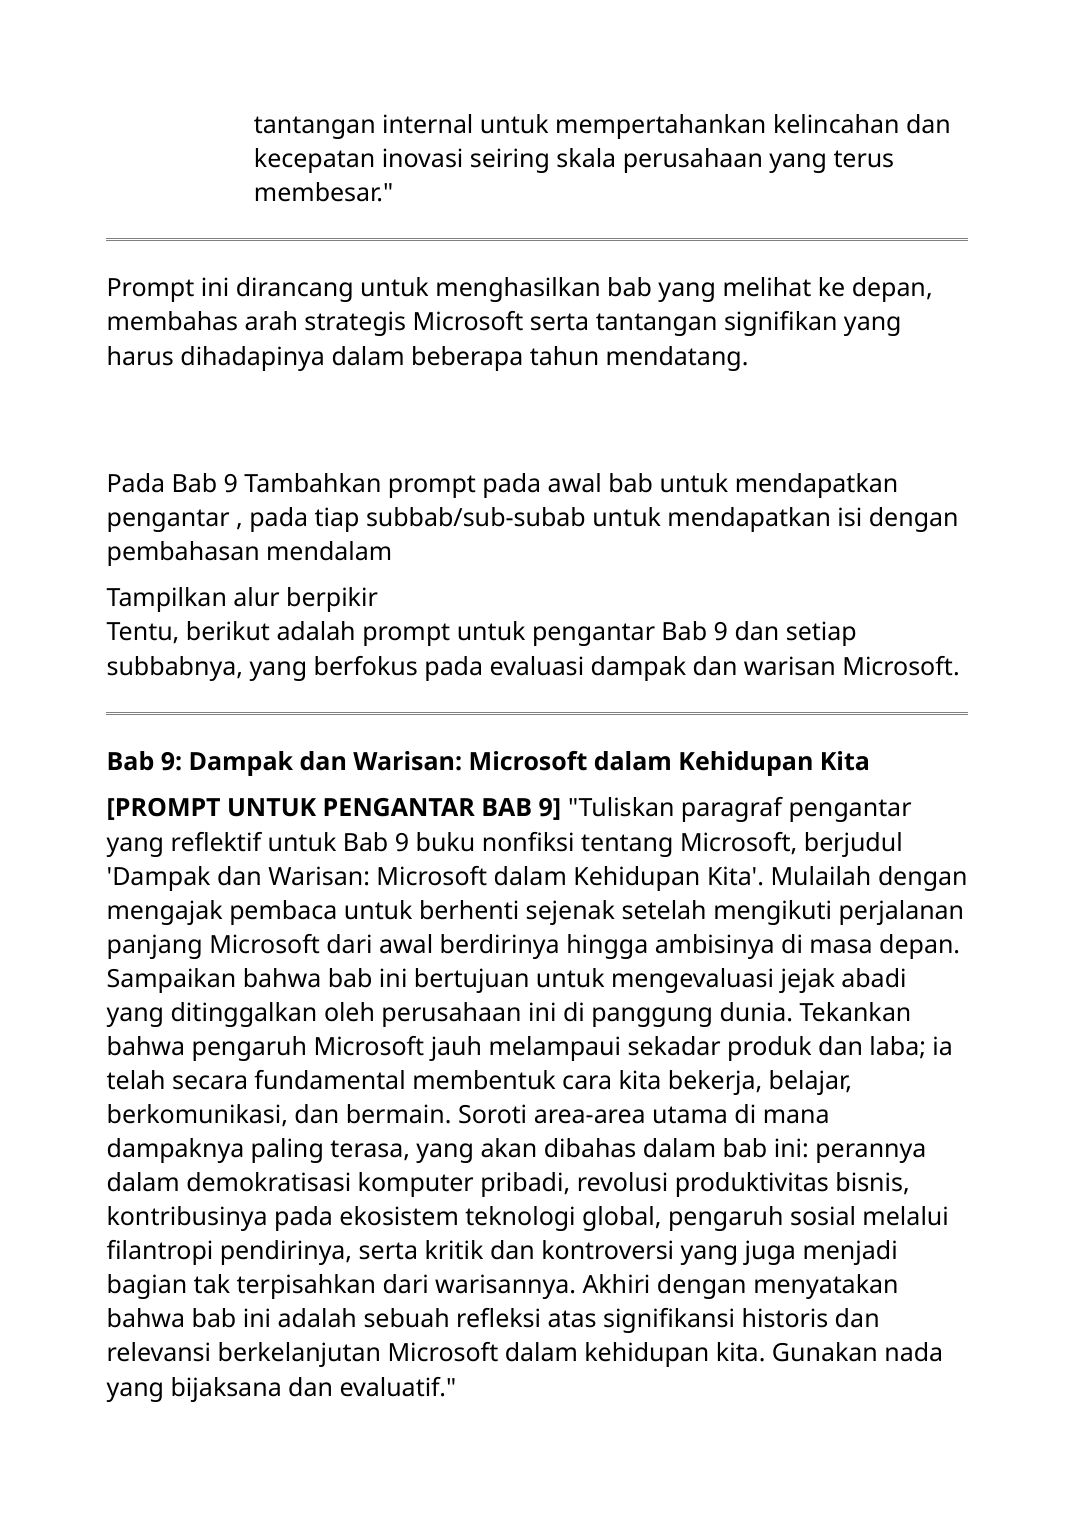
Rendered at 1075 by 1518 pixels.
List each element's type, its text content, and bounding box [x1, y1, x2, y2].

text Bab 9: Dampak dan Warisan: Microsoft dalam Kehidupan Kita [106, 743, 968, 778]
text Tentu, berikut adalah prompt untuk pengantar Bab 9 dan setiap subbabnya, yang berfokus pada evaluasi dampak dan warisan Microsoft. [106, 614, 968, 682]
text Prompt ini dirancang untuk menghasilkan bab yang melihat ke depan, membahas arah strategis Microsoft serta tantangan signifikan yang harus dihadapinya dalam beberapa tahun mendatang. [106, 270, 968, 372]
text Tampilkan alur berpikir [106, 580, 968, 614]
text Pada Bab 9 Tambahkan prompt pada awal bab untuk mendapatkan pengantar , pada tiap subbab/sub-subab untuk mendapatkan isi dengan pembahasan mendalam [106, 465, 968, 567]
text [PROMPT UNTUK PENGANTAR BAB 9] "Tuliskan paragraf pengantar yang reflektif untuk Bab 9 buku nonfiksi tentang Microsoft, berjudul 'Dampak dan Warisan: Microsoft dalam Kehidupan Kita'. Mulailah dengan mengajak pembaca untuk berhenti sejenak setelah mengikuti perjalanan panjang Microsoft dari awal berdirinya hingga ambisinya di masa depan. Sampaikan bahwa bab ini bertujuan untuk mengevaluasi jejak abadi yang ditinggalkan oleh perusahaan ini di panggung dunia. Tekankan bahwa pengaruh Microsoft jauh melampaui sekadar produk dan laba; ia telah secara fundamental membentuk cara kita bekerja, belajar, berkomunikasi, dan bermain. Soroti area-area utama di mana dampaknya paling terasa, yang akan dibahas dalam bab ini: perannya dalam demokratisasi komputer pribadi, revolusi produktivitas bisnis, kontribusinya pada ekosistem teknologi global, pengaruh sosial melalui filantropi pendirinya, serta kritik dan kontroversi yang juga menjadi bagian tak terpisahkan dari warisannya. Akhiri dengan menyatakan bahwa bab ini adalah sebuah refleksi atas signifikansi historis dan relevansi berkelanjutan Microsoft dalam kehidupan kita. Gunakan nada yang bijaksana dan evaluatif." [106, 790, 968, 1403]
list tantangan internal untuk mempertahankan kelincahan dan kecepatan inovasi seiring skala perusahaan yang terus membesar." [224, 106, 968, 209]
